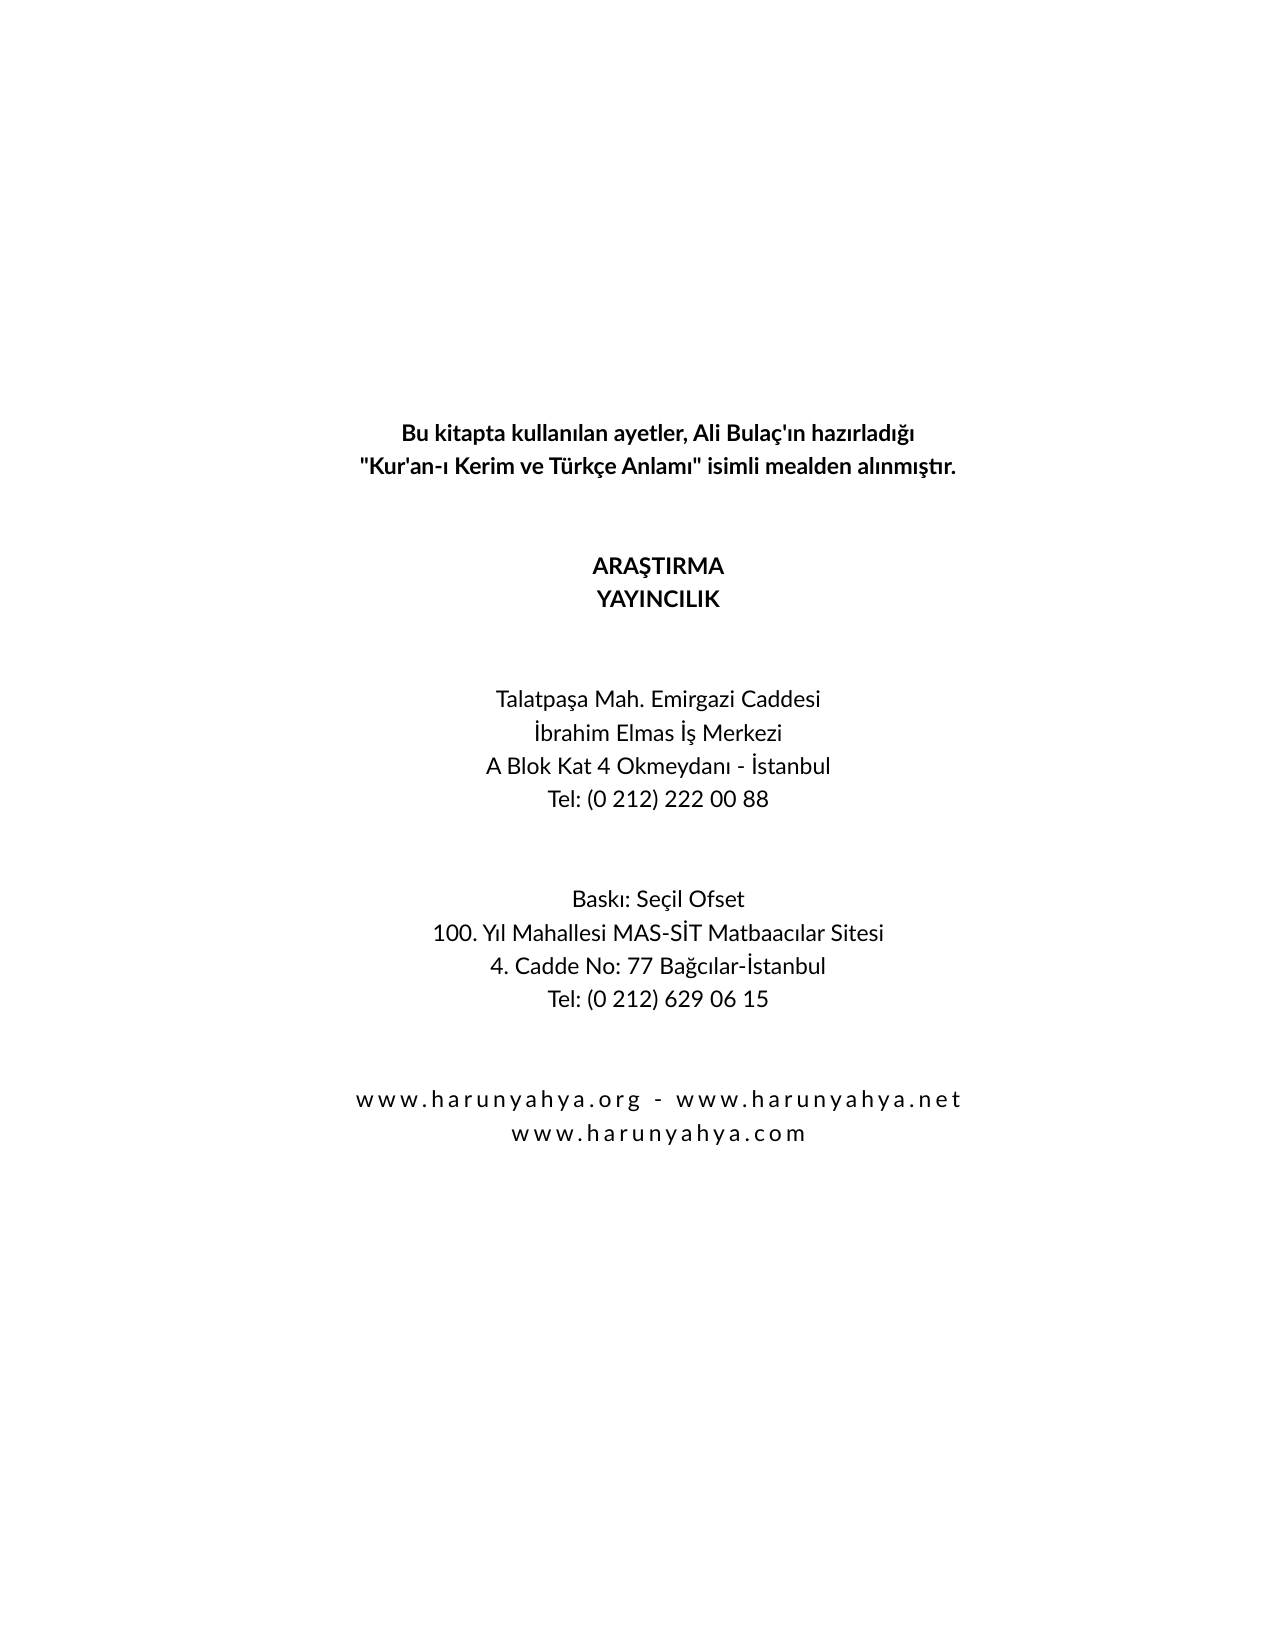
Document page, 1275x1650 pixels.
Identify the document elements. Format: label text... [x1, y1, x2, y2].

text 100. Yıl Mahallesi MAS-SİT Matbaacılar Sitesi [112, 914, 1145, 948]
text Baskı: Seçil Ofset [112, 881, 1145, 914]
text "Kur'an-ı Kerim ve Türkçe Anlamı" isimli mealden alınmıştır. [112, 448, 1145, 481]
text A Blok Kat 4 Okmeydanı - İstanbul [112, 748, 1145, 781]
text Tel: (0 212) 222 00 88 [112, 781, 1145, 814]
text ARAŞTIRMA [112, 548, 1145, 581]
text www.harunyahya.com [112, 1114, 1145, 1148]
text YAYINCILIK [112, 581, 1145, 614]
text İbrahim Elmas İş Merkezi [112, 714, 1145, 748]
text www.harunyahya.org - www.harunyahya.net [112, 1081, 1145, 1114]
text 4. Cadde No: 77 Bağcılar-İstanbul [112, 948, 1145, 981]
text Talatpaşa Mah. Emirgazi Caddesi [112, 681, 1145, 714]
text Tel: (0 212) 629 06 15 [112, 981, 1145, 1014]
text Bu kitapta kullanılan ayetler, Ali Bulaç'ın hazırladığı [112, 414, 1145, 448]
